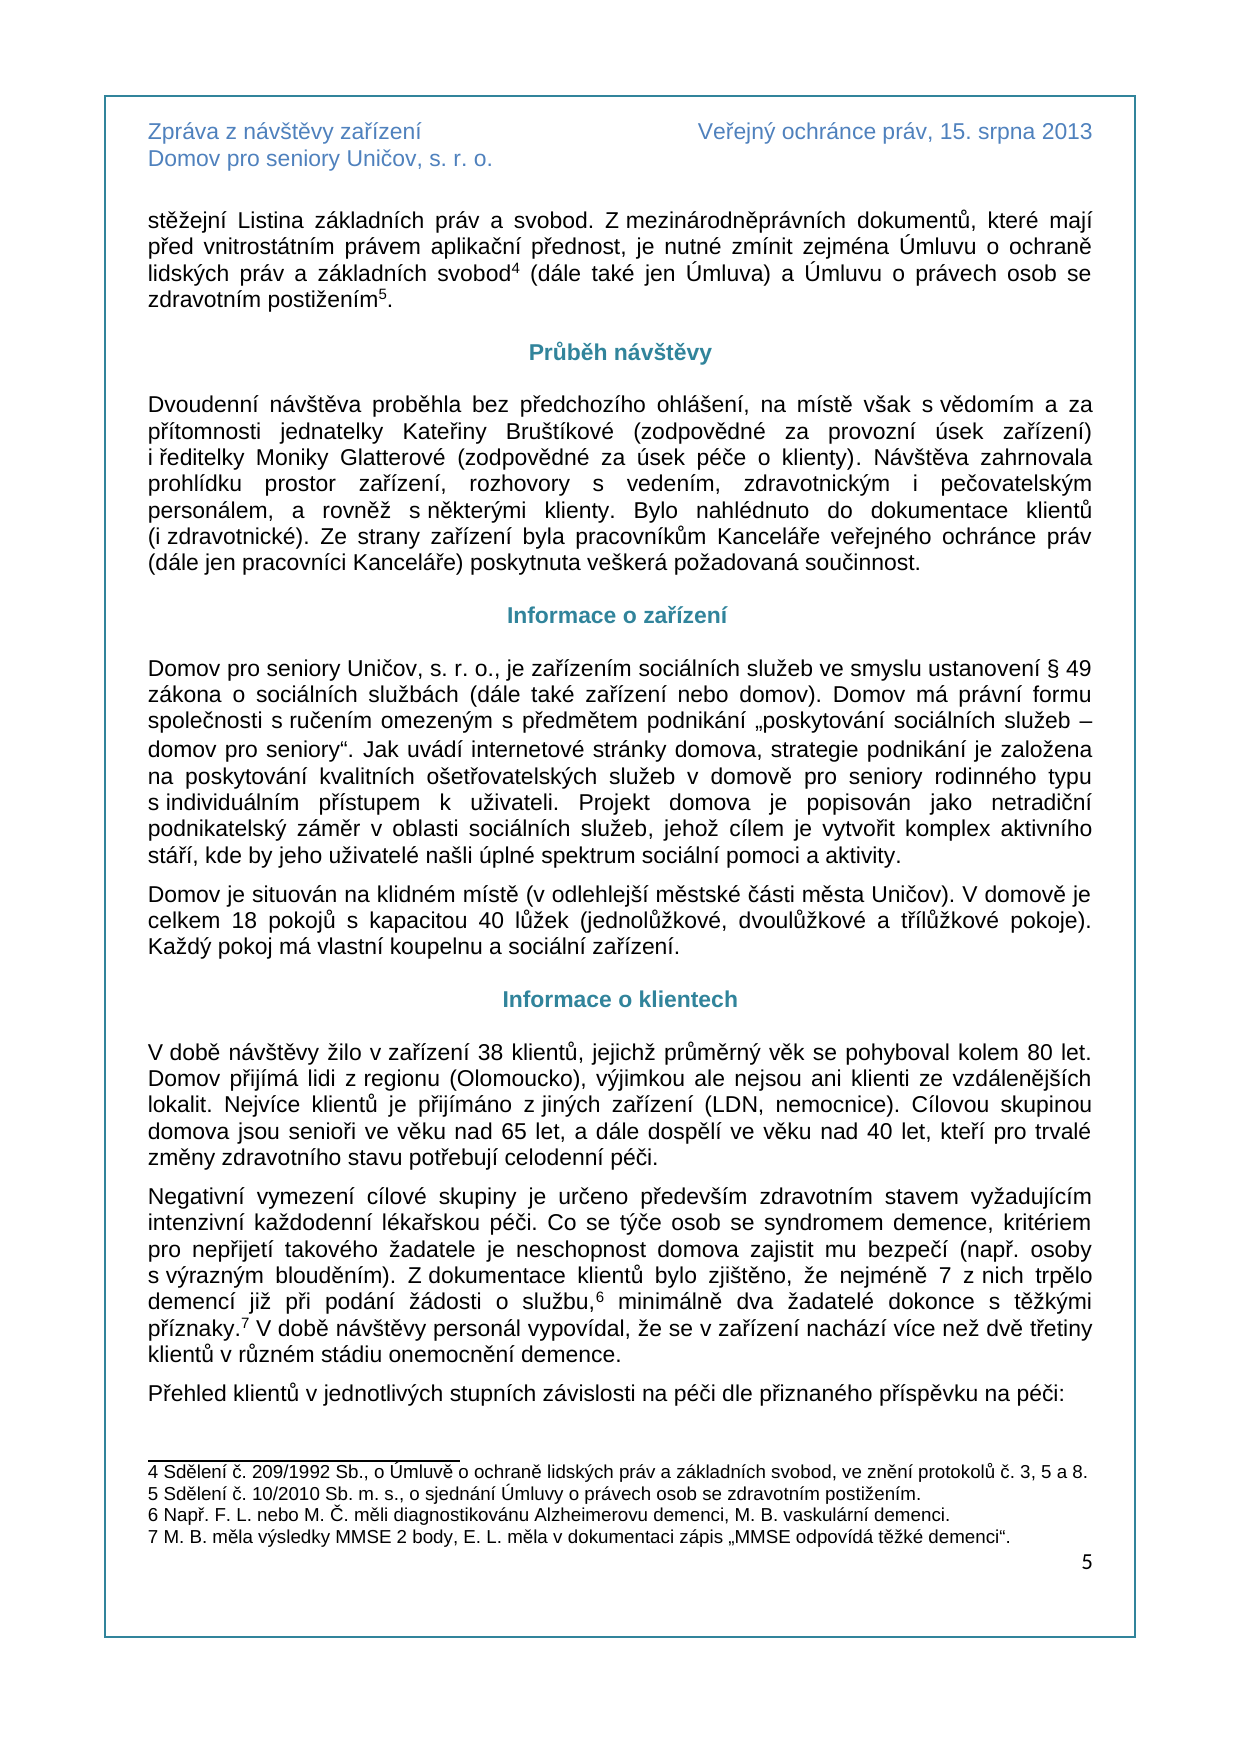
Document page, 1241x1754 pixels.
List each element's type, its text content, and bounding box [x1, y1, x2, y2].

text Negativní vymezení cílové skupiny je určeno především zdravotním stavem vyžadujícím intenzivní každodenní lékařskou péči. Co se týče osob se syndromem demence, kritériem pro nepřijetí takového žadatele je neschopnost domova zajistit mu bezpečí (např. osoby s výrazným blouděním). Z dokumentace klientů bylo zjištěno, že nejméně 7 z nich trpělo demencí již při podání žádosti o službu, minimálně dva žadatelé dokonce s těžkými příznaky. V době návštěvy personál vypovídal, že se v zařízení nachází více než dvě třetiny klientů v různém stádiu onemocnění demence. [148, 1183, 1092, 1367]
text Sdělení č. 209/1992 Sb., o Úmluvě o ochraně lidských práv a základních svobod, ve znění protokolů č. 3, 5 a 8. [148, 1461, 1092, 1482]
text Domov pro seniory Uničov, s. r. o., je zařízením sociálních služeb ve smyslu ustanovení § 49 zákona o sociálních službách (dále také zařízení nebo domov). Domov má právní formu společnosti s ručením omezeným s předmětem podnikání „poskytování sociálních služeb – domov pro seniory“. Jak uvádí internetové stránky domova, strategie podnikání je založena na poskytování kvalitních ošetřovatelských služeb v domově pro seniory rodinného typu s individuálním přístupem k uživateli. Projekt domova je popisován jako netradiční podnikatelský záměr v oblasti sociálních služeb, jehož cílem je vytvořit komplex aktivního stáří, kde by jeho uživatelé našli úplné spektrum sociální pomoci a aktivity. [148, 655, 1092, 868]
text Informace o klientech [148, 986, 1092, 1012]
text Průběh návštěvy [148, 338, 1092, 365]
text Dvoudenní návštěva proběhla bez předchozího ohlášení, na místě však s vědomím a za přítomnosti jednatelky Kateřiny Bruštíkové (zodpovědné za provozní úsek zařízení) i ředitelky Moniky Glatterové (zodpovědné za úsek péče o klienty). Návštěva zahrnovala prohlídku prostor zařízení, rozhovory s vedením, zdravotnickým i pečovatelským personálem, a rovněž s některými klienty. Bylo nahlédnuto do dokumentace klientů (i zdravotnické). Ze strany zařízení byla pracovníkům Kanceláře veřejného ochránce práv (dále jen pracovníci Kanceláře) poskytnuta veškerá požadovaná součinnost. [148, 391, 1092, 576]
text Přehled klientů v jednotlivých stupních závislosti na péči dle přiznaného příspěvku na péči: [148, 1380, 1092, 1406]
text Informace o zařízení [148, 602, 1092, 628]
text Domov je situován na klidném místě (v odlehlejší městské části města Uničov). V domově je celkem 18 pokojů s kapacitou 40 lůžek (jednolůžkové, dvoulůžkové a třílůžkové pokoje). Každý pokoj má vlastní koupelnu a sociální zařízení. [148, 881, 1092, 959]
text stěžejní Listina základních práv a svobod. Z mezinárodněprávních dokumentů, které mají před vnitrostátním právem aplikační přednost, je nutné zmínit zejména Úmluvu o ochraně lidských práv a základních svobod (dále také jen Úmluva) a Úmluvu o právech osob se zdravotním postižením. [148, 207, 1092, 312]
text Sdělení č. 10/2010 Sb. m. s., o sjednání Úmluvy o právech osob se zdravotním postižením. [148, 1482, 1092, 1504]
text Např. F. L. nebo M. Č. měli diagnostikovánu Alzheimerovu demenci, M. B. vaskulární demenci. [148, 1504, 1092, 1526]
text V době návštěvy žilo v zařízení 38 klientů, jejichž průměrný věk se pohyboval kolem 80 let. Domov přijímá lidi z regionu (Olomoucko), výjimkou ale nejsou ani klienti ze vzdálenějších lokalit. Nejvíce klientů je přijímáno z jiných zařízení (LDN, nemocnice). Cílovou skupinou domova jsou senioři ve věku nad 65 let, a dále dospělí ve věku nad 40 let, kteří pro trvalé změny zdravotního stavu potřebují celodenní péči. [148, 1039, 1092, 1170]
text M. B. měla výsledky MMSE 2 body, E. L. měla v dokumentaci zápis „MMSE odpovídá těžké demenci“. [148, 1526, 1092, 1547]
